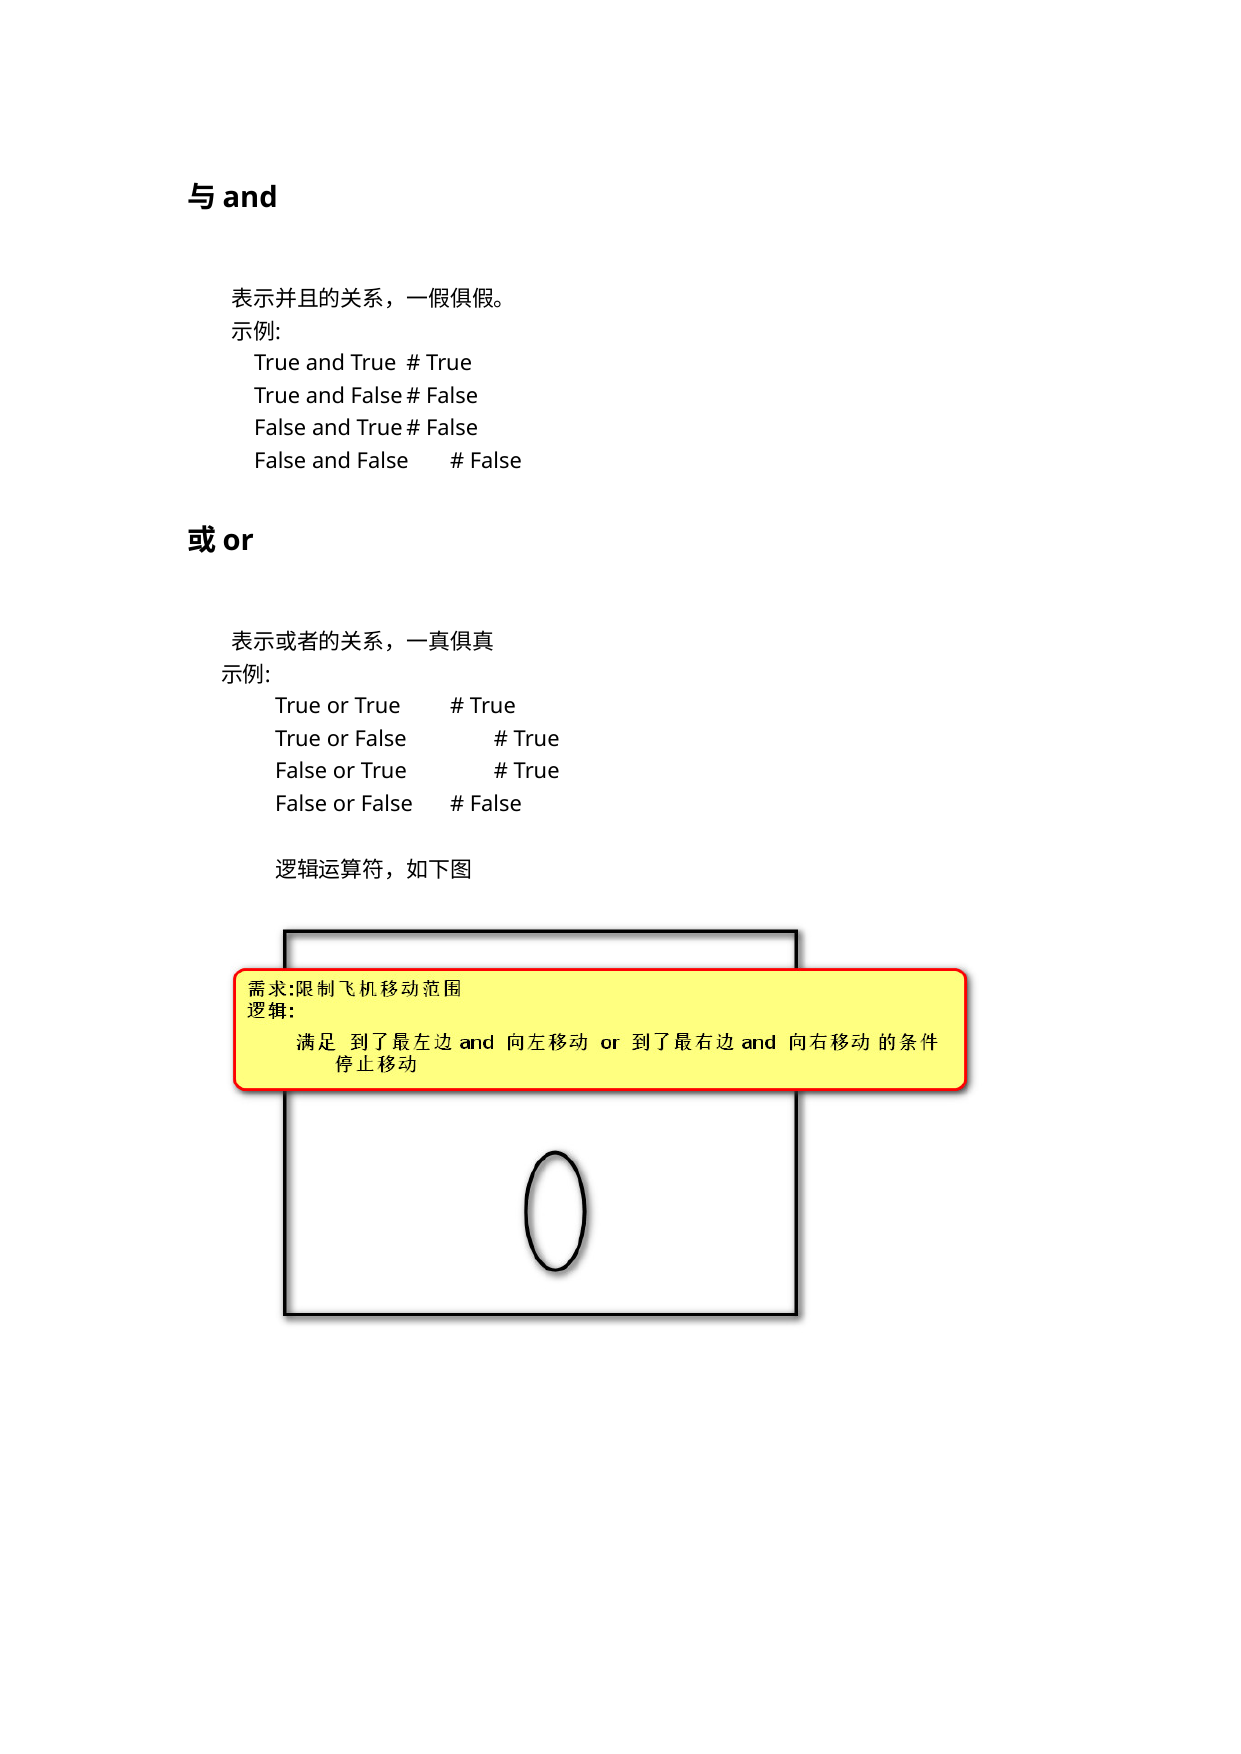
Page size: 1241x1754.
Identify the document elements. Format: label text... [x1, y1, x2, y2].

text True and True # True [187, 346, 1053, 378]
text True or True # True [231, 689, 1053, 721]
text 示例: [187, 313, 1053, 346]
text True or False # True [231, 721, 1053, 754]
text 表示并且的关系，一假俱假。 [187, 281, 1053, 313]
picture [178, 907, 1000, 1370]
text 逻辑运算符，如下图 [231, 851, 1053, 884]
text False or False # False [231, 786, 1053, 819]
text False and False # False [231, 443, 1053, 476]
text 示例: [187, 656, 1053, 689]
text 表示或者的关系，一真俱真 [187, 624, 1053, 656]
subtitle 或or [187, 505, 1053, 570]
subtitle 与and [187, 162, 1053, 227]
text False and True # False [187, 411, 1053, 443]
text False or True # True [231, 754, 1053, 786]
text True and False # False [187, 378, 1053, 411]
